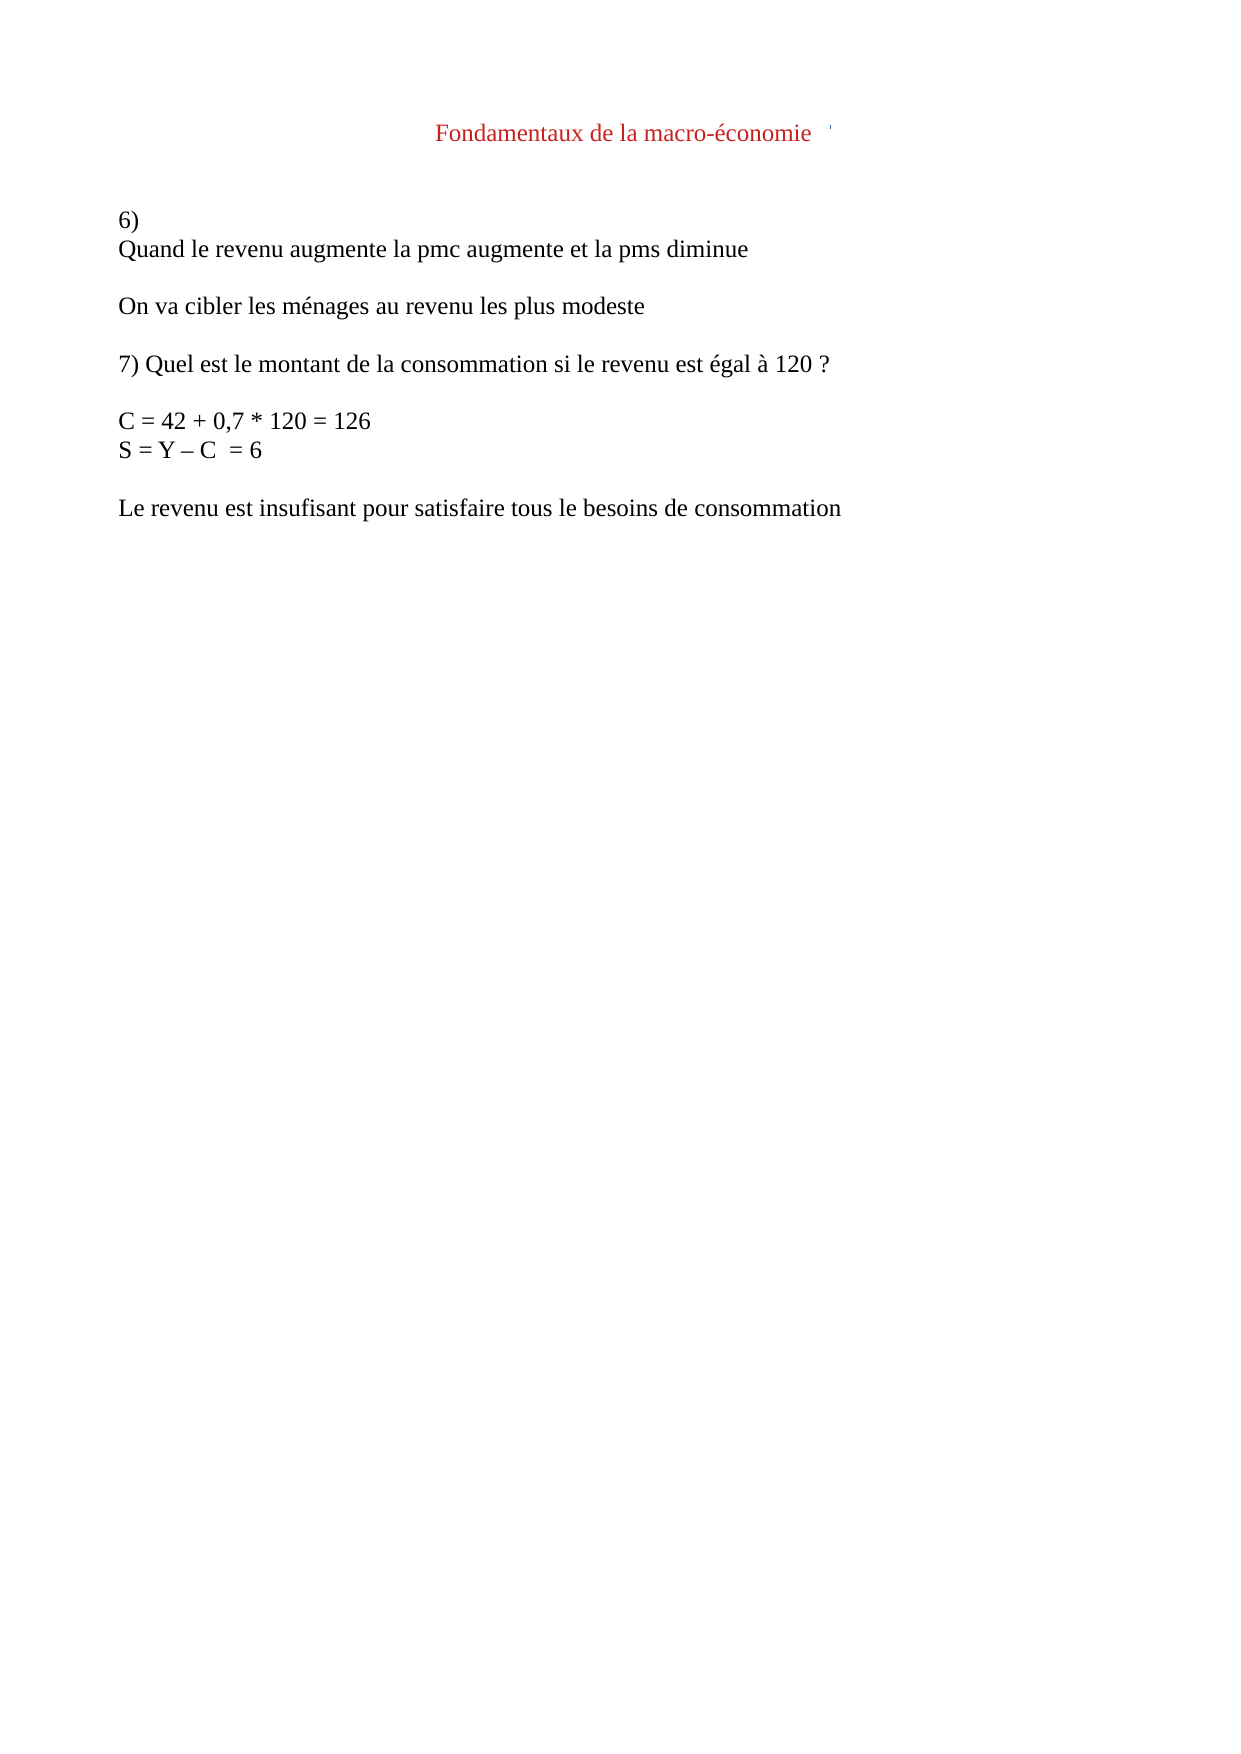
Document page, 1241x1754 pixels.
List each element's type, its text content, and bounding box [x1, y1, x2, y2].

text On va cibler les ménages au revenu les plus modeste [118, 291, 1122, 320]
text S = Y – C = 6 [118, 435, 1122, 464]
text C = 42 + 0,7 * 120 = 126 [118, 406, 1122, 435]
text Le revenu est insufisant pour satisfaire tous le besoins de consommation [118, 493, 1122, 521]
text 6) [118, 205, 1122, 234]
text Quand le revenu augmente la pmc augmente et la pms diminue [118, 234, 1122, 263]
text 7) Quel est le montant de la consommation si le revenu est égal à 120 ? [118, 349, 1122, 378]
